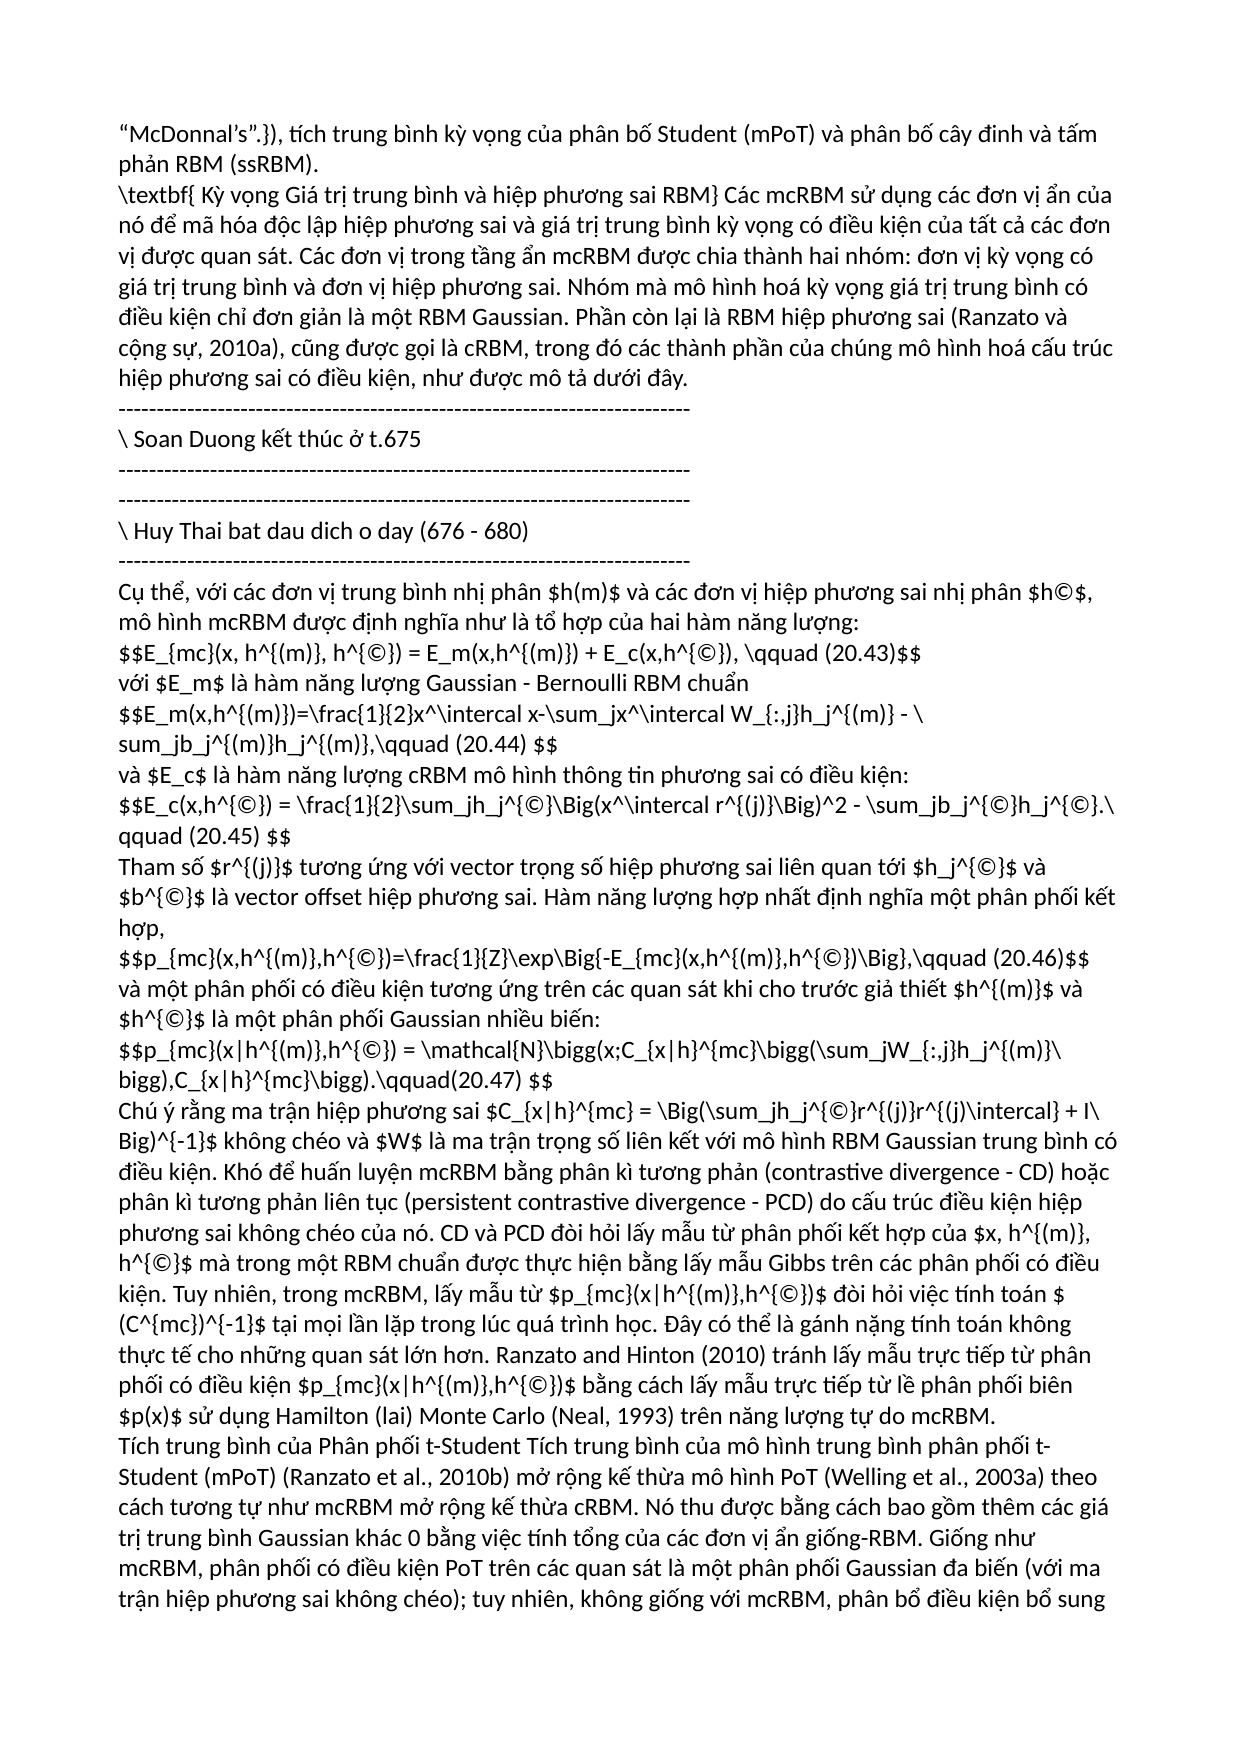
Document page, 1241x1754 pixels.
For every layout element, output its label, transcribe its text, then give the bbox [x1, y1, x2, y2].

text --------------------------------------------------------------------------- [118, 484, 1122, 515]
text với $E_m$ là hàm năng lượng Gaussian - Bernoulli RBM chuẩn [118, 667, 1122, 698]
text Tham số $r^{(j)}$ tương ứng với vector trọng số hiệp phương sai liên quan tới $h_j^{©}$ và $b^{©}$ là vector offset hiệp phương sai. Hàm năng lượng hợp nhất định nghĩa một phân phối kết hợp, [118, 851, 1122, 942]
text $$E_{mc}(x, h^{(m)}, h^{©}) = E_m(x,h^{(m)}) + E_c(x,h^{©}), \qquad (20.43)$$ [118, 637, 1122, 667]
text và $E_c$ là hàm năng lượng cRBM mô hình thông tin phương sai có điều kiện: [118, 759, 1122, 789]
text $$p_{mc}(x|h^{(m)},h^{©}) = \mathcal{N}\bigg(x;C_{x|h}^{mc}\bigg(\sum_jW_{:,j}h_j^{(m)}\bigg),C_{x|h}^{mc}\bigg).\qquad(20.47) $$ [118, 1034, 1122, 1095]
text Tích trung bình của Phân phối t-Student Tích trung bình của mô hình trung bình phân phối t-Student (mPoT) (Ranzato et al., 2010b) mở rộng kế thừa mô hình PoT (Welling et al., 2003a) theo cách tương tự như mcRBM mở rộng kế thừa cRBM. Nó thu được bằng cách bao gồm thêm các giá trị trung bình Gaussian khác 0 bằng việc tính tổng của các đơn vị ẩn giống-RBM. Giống như mcRBM, phân phối có điều kiện PoT trên các quan sát là một phân phối Gaussian đa biến (với ma trận hiệp phương sai không chéo); tuy nhiên, không giống với mcRBM, phân bổ điều kiện bổ sung [118, 1431, 1122, 1614]
text Cụ thể, với các đơn vị trung bình nhị phân $h(m)$ và các đơn vị hiệp phương sai nhị phân $h©$, mô hình mcRBM được định nghĩa như là tổ hợp của hai hàm năng lượng: [118, 576, 1122, 637]
text --------------------------------------------------------------------------- [118, 545, 1122, 576]
text $$E_c(x,h^{©}) = \frac{1}{2}\sum_jh_j^{©}\Big(x^\intercal r^{(j)}\Big)^2 - \sum_jb_j^{©}h_j^{©}.\qquad (20.45) $$ [118, 789, 1122, 851]
text --------------------------------------------------------------------------- [118, 393, 1122, 423]
text \textbf{ Kỳ vọng Giá trị trung bình và hiệp phương sai RBM} Các mcRBM sử dụng các đơn vị ẩn của nó để mã hóa độc lập hiệp phương sai và giá trị trung bình kỳ vọng có điều kiện của tất cả các đơn vị được quan sát. Các đơn vị trong tầng ẩn mcRBM được chia thành hai nhóm: đơn vị kỳ vọng có giá trị trung bình và đơn vị hiệp phương sai. Nhóm mà mô hình hoá kỳ vọng giá trị trung bình có điều kiện chỉ đơn giản là một RBM Gaussian. Phần còn lại là RBM hiệp phương sai (Ranzato và cộng sự, 2010a), cũng được gọi là cRBM, trong đó các thành phần của chúng mô hình hoá cấu trúc hiệp phương sai có điều kiện, như được mô tả dưới đây. [118, 179, 1122, 393]
text $$E_m(x,h^{(m)})=\frac{1}{2}x^\intercal x-\sum_jx^\intercal W_{:,j}h_j^{(m)} - \sum_jb_j^{(m)}h_j^{(m)},\qquad (20.44) $$ [118, 698, 1122, 759]
text Chú ý rằng ma trận hiệp phương sai $C_{x|h}^{mc} = \Big(\sum_jh_j^{©}r^{(j)}r^{(j)\intercal} + I\Big)^{-1}$ không chéo và $W$ là ma trận trọng số liên kết với mô hình RBM Gaussian trung bình có điều kiện. Khó để huấn luyện mcRBM bằng phân kì tương phản (contrastive divergence - CD) hoặc phân kì tương phản liên tục (persistent contrastive divergence - PCD) do cấu trúc điều kiện hiệp phương sai không chéo của nó. CD và PCD đòi hỏi lấy mẫu từ phân phối kết hợp của $x, h^{(m)}, h^{©}$ mà trong một RBM chuẩn được thực hiện bằng lấy mẫu Gibbs trên các phân phối có điều kiện. Tuy nhiên, trong mcRBM, lấy mẫu từ $p_{mc}(x|h^{(m)},h^{©})$ đòi hỏi việc tính toán $(C^{mc})^{-1}$ tại mọi lần lặp trong lúc quá trình học. Đây có thể là gánh nặng tính toán không thực tế cho những quan sát lớn hơn. Ranzato and Hinton (2010) tránh lấy mẫu trực tiếp từ phân phối có điều kiện $p_{mc}(x|h^{(m)},h^{©})$ bằng cách lấy mẫu trực tiếp từ lề phân phối biên $p(x)$ sử dụng Hamilton (lai) Monte Carlo (Neal, 1993) trên năng lượng tự do mcRBM. [118, 1095, 1122, 1431]
text --------------------------------------------------------------------------- [118, 454, 1122, 484]
text \ Huy Thai bat dau dich o day (676 - 680) [118, 515, 1122, 545]
text “McDonnal’s”.}), tích trung bình kỳ vọng của phân bố Student (mPoT) và phân bố cây đinh và tấm phản RBM (ssRBM). [118, 118, 1122, 179]
text và một phân phối có điều kiện tương ứng trên các quan sát khi cho trước giả thiết $h^{(m)}$ và $h^{©}$ là một phân phối Gaussian nhiều biến: [118, 973, 1122, 1034]
text $$p_{mc}(x,h^{(m)},h^{©})=\frac{1}{Z}\exp\Big{-E_{mc}(x,h^{(m)},h^{©})\Big},\qquad (20.46)$$ [118, 942, 1122, 973]
text \ Soan Duong kết thúc ở t.675 [118, 423, 1122, 454]
